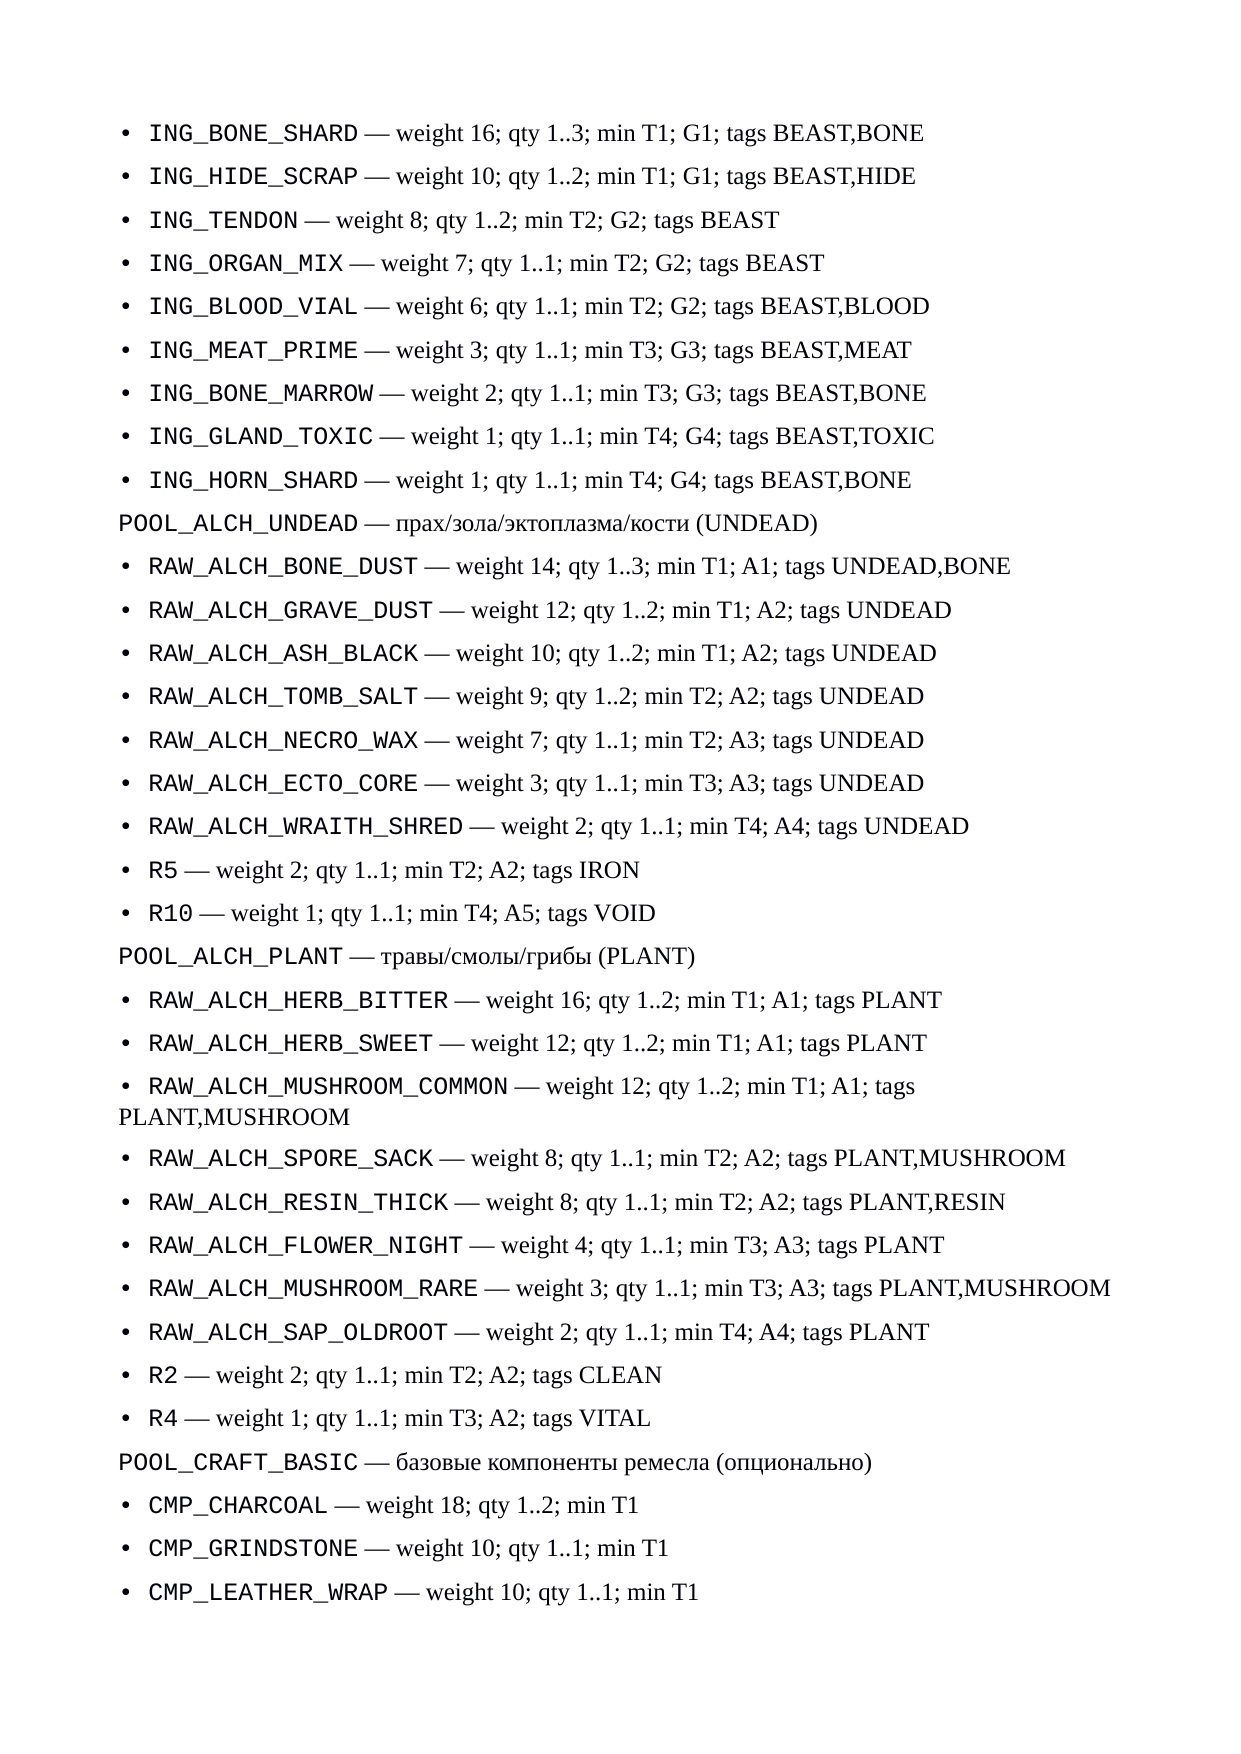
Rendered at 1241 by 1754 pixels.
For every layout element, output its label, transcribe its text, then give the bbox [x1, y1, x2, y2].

text • RAW_ALCH_GRAVE_DUST — weight 12; qty 1..2; min T1; A2; tags UNDEAD [118, 595, 1122, 626]
text • ING_BONE_SHARD — weight 16; qty 1..3; min T1; G1; tags BEAST,BONE [118, 118, 1122, 149]
text • ING_ORGAN_MIX — weight 7; qty 1..1; min T2; G2; tags BEAST [118, 248, 1122, 279]
text • CMP_CHARCOAL — weight 18; qty 1..2; min T1 [118, 1490, 1122, 1521]
text • RAW_ALCH_NECRO_WAX — weight 7; qty 1..1; min T2; A3; tags UNDEAD [118, 725, 1122, 756]
text • RAW_ALCH_SPORE_SACK — weight 8; qty 1..1; min T2; A2; tags PLANT,MUSHROOM [118, 1143, 1122, 1174]
text • ING_TENDON — weight 8; qty 1..2; min T2; G2; tags BEAST [118, 205, 1122, 236]
text • RAW_ALCH_TOMB_SALT — weight 9; qty 1..2; min T2; A2; tags UNDEAD [118, 681, 1122, 712]
text • RAW_ALCH_HERB_BITTER — weight 16; qty 1..2; min T1; A1; tags PLANT [118, 985, 1122, 1016]
text • RAW_ALCH_FLOWER_NIGHT — weight 4; qty 1..1; min T3; A3; tags PLANT [118, 1230, 1122, 1261]
text • ING_BONE_MARROW — weight 2; qty 1..1; min T3; G3; tags BEAST,BONE [118, 378, 1122, 409]
text • ING_HORN_SHARD — weight 1; qty 1..1; min T4; G4; tags BEAST,BONE [118, 465, 1122, 496]
text • R10 — weight 1; qty 1..1; min T4; A5; tags VOID [118, 898, 1122, 929]
text • ING_MEAT_PRIME — weight 3; qty 1..1; min T3; G3; tags BEAST,MEAT [118, 335, 1122, 366]
text POOL_CRAFT_BASIC — базовые компоненты ремесла (опционально) [118, 1447, 1122, 1478]
text • RAW_ALCH_MUSHROOM_RARE — weight 3; qty 1..1; min T3; A3; tags PLANT,MUSHROOM [118, 1273, 1122, 1304]
text • ING_HIDE_SCRAP — weight 10; qty 1..2; min T1; G1; tags BEAST,HIDE [118, 161, 1122, 192]
text • RAW_ALCH_ECTO_CORE — weight 3; qty 1..1; min T3; A3; tags UNDEAD [118, 768, 1122, 799]
text • RAW_ALCH_WRAITH_SHRED — weight 2; qty 1..1; min T4; A4; tags UNDEAD [118, 811, 1122, 842]
text • ING_BLOOD_VIAL — weight 6; qty 1..1; min T2; G2; tags BEAST,BLOOD [118, 291, 1122, 322]
text • CMP_LEATHER_WRAP — weight 10; qty 1..1; min T1 [118, 1577, 1122, 1608]
text • RAW_ALCH_ASH_BLACK — weight 10; qty 1..2; min T1; A2; tags UNDEAD [118, 638, 1122, 669]
text POOL_ALCH_PLANT — травы/смолы/грибы (PLANT) [118, 941, 1122, 972]
text • RAW_ALCH_HERB_SWEET — weight 12; qty 1..2; min T1; A1; tags PLANT [118, 1028, 1122, 1059]
text • RAW_ALCH_RESIN_THICK — weight 8; qty 1..1; min T2; A2; tags PLANT,RESIN [118, 1187, 1122, 1218]
text • RAW_ALCH_MUSHROOM_COMMON — weight 12; qty 1..2; min T1; A1; tags PLANT,MUSHROOM [118, 1071, 1122, 1131]
text POOL_ALCH_UNDEAD — прах/зола/эктоплазма/кости (UNDEAD) [118, 508, 1122, 539]
text • R5 — weight 2; qty 1..1; min T2; A2; tags IRON [118, 855, 1122, 886]
text • RAW_ALCH_SAP_OLDROOT — weight 2; qty 1..1; min T4; A4; tags PLANT [118, 1317, 1122, 1348]
text • ING_GLAND_TOXIC — weight 1; qty 1..1; min T4; G4; tags BEAST,TOXIC [118, 421, 1122, 452]
text • CMP_GRINDSTONE — weight 10; qty 1..1; min T1 [118, 1533, 1122, 1564]
text • R2 — weight 2; qty 1..1; min T2; A2; tags CLEAN [118, 1360, 1122, 1391]
text • RAW_ALCH_BONE_DUST — weight 14; qty 1..3; min T1; A1; tags UNDEAD,BONE [118, 551, 1122, 582]
text • R4 — weight 1; qty 1..1; min T3; A2; tags VITAL [118, 1403, 1122, 1434]
